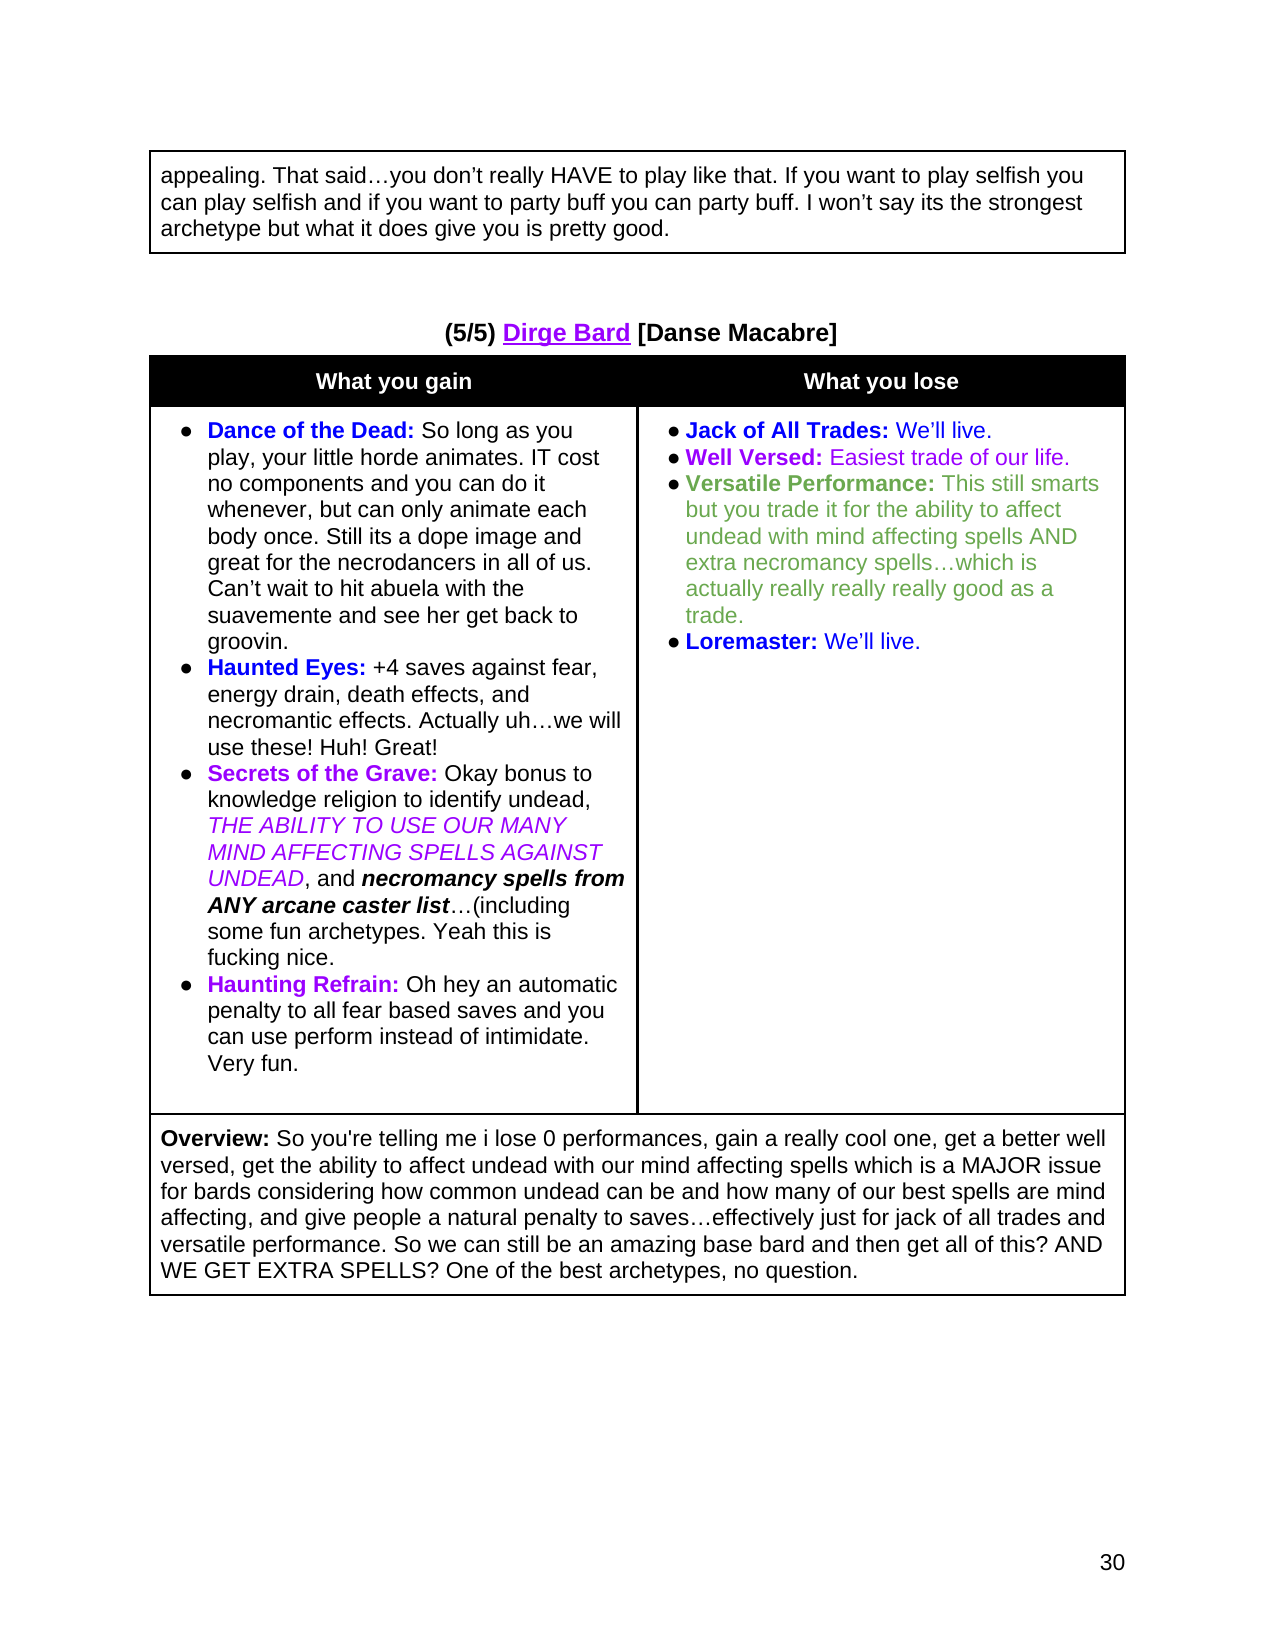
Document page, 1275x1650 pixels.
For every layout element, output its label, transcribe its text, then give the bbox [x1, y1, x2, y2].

table_cell Jack of All Trades: We’ll live. Well Versed: Easiest trade of our life. Versatile Performance: This still smarts but you trade it for the ability to affect undead with mind affecting spells AND extra necromancy spells…which is actually really really really good as a trade. Loremaster: We’ll live. [639, 407, 1124, 1113]
table_cell Dance of the Dead: So long as you play, your little horde animates. IT cost no components and you can do it whenever, but can only animate each body once. Still its a dope image and great for the necrodancers in all of us. Can’t wait to hit abuela with the suavemente and see her get back to groovin. Haunted Eyes: +4 saves against fear, energy drain, death effects, and necromantic effects. Actually uh…we will use these! Huh! Great! Secrets of the Grave: Okay bonus to knowledge religion to identify undead, THE ABILITY TO USE OUR MANY MIND AFFECTING SPELLS AGAINST UNDEAD, and necromancy spells from ANY arcane caster list…(including some fun archetypes. Yeah this is fucking nice. Haunting Refrain: Oh hey an automatic penalty to all fear based saves and you can use perform instead of intimidate. Very fun. [151, 407, 636, 1113]
table_cell appealing. That said…you don’t really HAVE to play like that. If you want to play selfish you can play selfish and if you want to party buff you can party buff. I won’t say its the strongest archetype but what it does give you is pretty good. [151, 152, 1124, 252]
table_header (5/5) Dirge Bard [Danse Macabre] [151, 289, 1124, 355]
table_cell What you lose [639, 358, 1124, 405]
table_cell What you gain [151, 358, 636, 405]
table_cell Overview: So you're telling me i lose 0 performances, gain a really cool one, get a better well versed, get the ability to affect undead with our mind affecting spells which is a MAJOR issue for bards considering how common undead can be and how many of our best spells are mind affecting, and give people a natural penalty to saves…effectively just for jack of all trades and versatile performance. So we can still be an amazing base bard and then get all of this? AND WE GET EXTRA SPELLS? One of the best archetypes, no question. [151, 1115, 1124, 1294]
